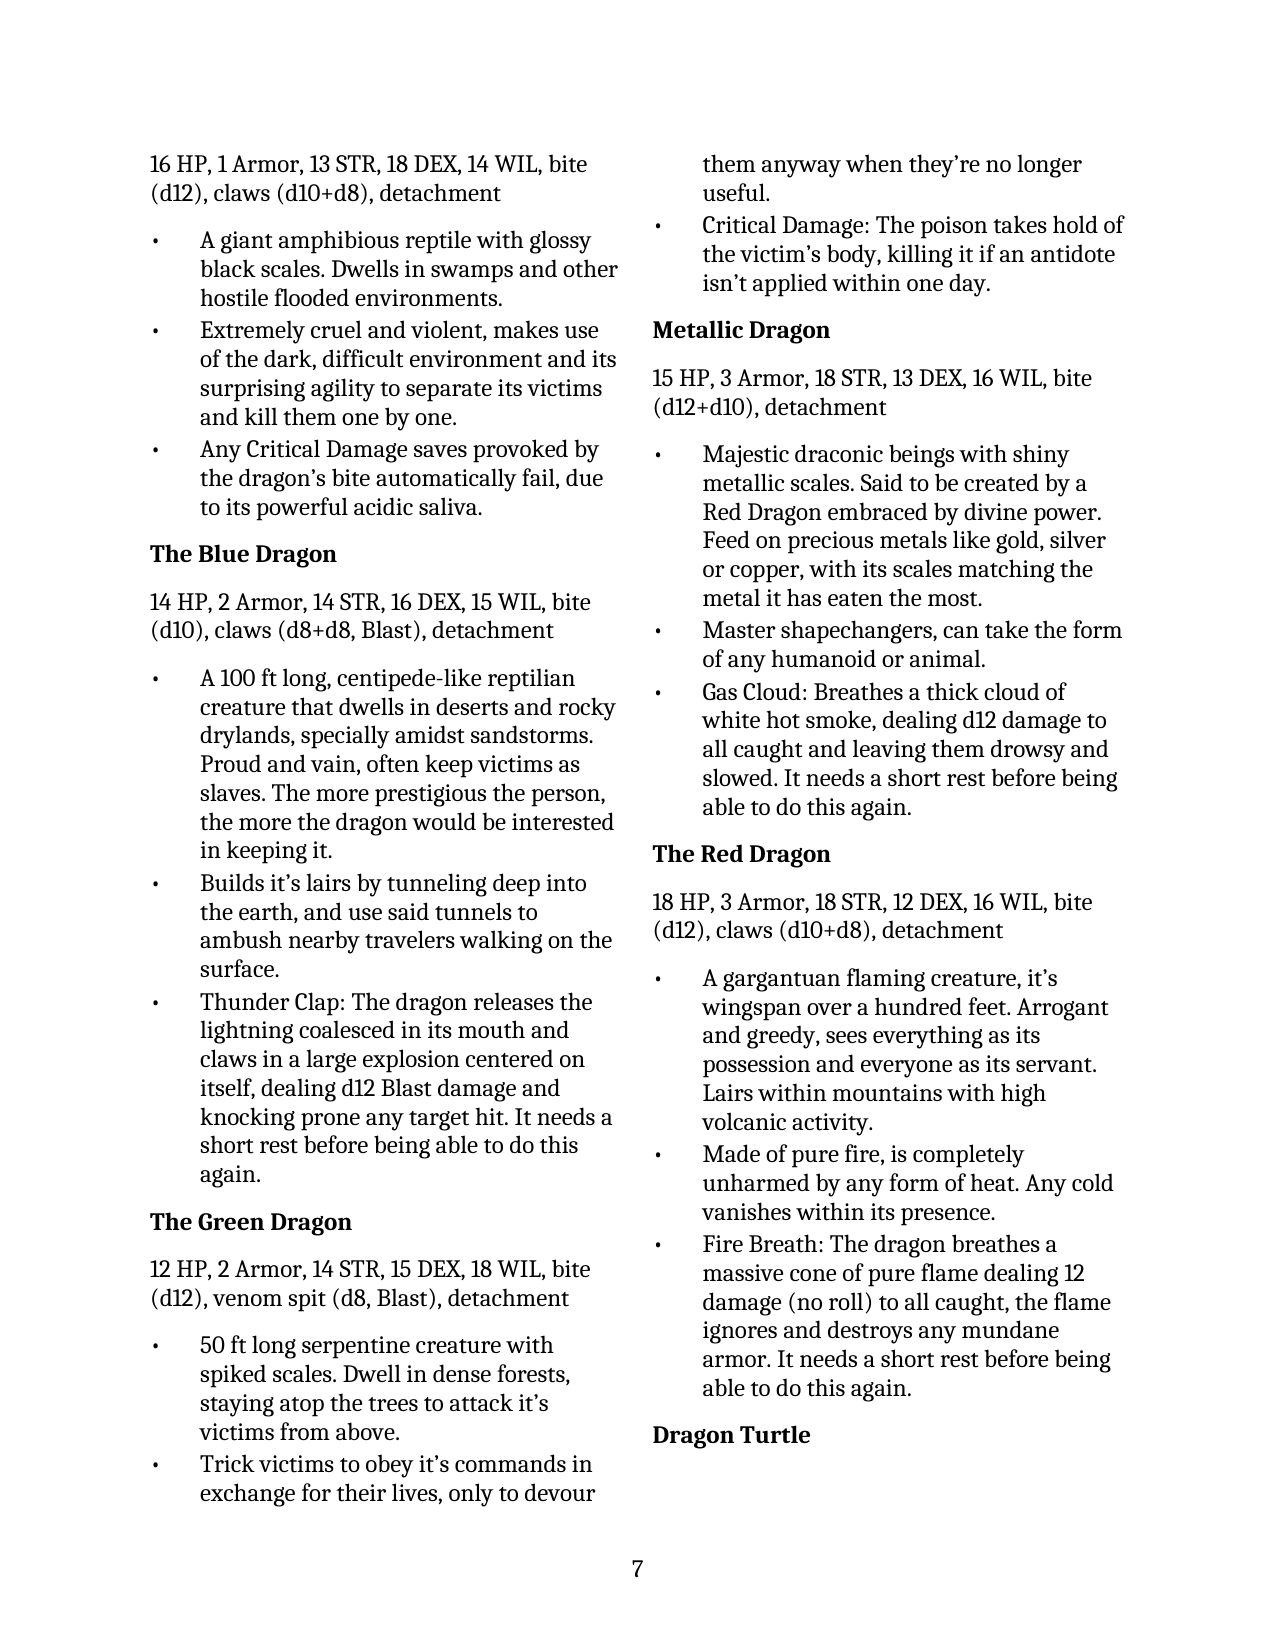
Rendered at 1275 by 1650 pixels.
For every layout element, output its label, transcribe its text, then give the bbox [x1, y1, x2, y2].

list Made of pure fire, is completely unharmed by any form of heat. Any cold vanishes within its presence. [652, 1140, 1125, 1226]
list A 100 ft long, centipede-like reptilian creature that dwells in deserts and rocky drylands, specially amidst sandstorms. Proud and vain, often keep victims as slaves. The more prestigious the person, the more the dragon would be interested in keeping it. [150, 664, 622, 865]
list Master shapechangers, can take the form of any humanoid or animal. [652, 616, 1125, 674]
text 14 HP, 2 Armor, 14 STR, 16 DEX, 15 WIL, bite (d10), claws (d8+d8, Blast), detachment [150, 587, 622, 645]
text Dragon Turtle [652, 1421, 1125, 1450]
list them anyway when they’re no longer useful. [652, 150, 1125, 207]
text 15 HP, 3 Armor, 18 STR, 13 DEX, 16 WIL, bite (d12+d10), detachment [652, 364, 1125, 421]
list Builds it’s lairs by tunneling deep into the earth, and use said tunnels to ambush nearby travelers walking on the surface. [150, 869, 622, 984]
list A giant amphibious reptile with glossy black scales. Dwells in swamps and other hostile flooded environments. [150, 226, 622, 312]
text 12 HP, 2 Armor, 14 STR, 15 DEX, 18 WIL, bite (d12), venom spit (d8, Blast), detachment [150, 1255, 622, 1312]
list A gargantuan flaming creature, it’s wingspan over a hundred feet. Arrogant and greedy, sees everything as its possession and everyone as its servant. Lairs within mountains with high volcanic activity. [652, 964, 1125, 1136]
text The Green Dragon [150, 1207, 622, 1236]
list Thunder Clap: The dragon releases the lightning coalesced in its mouth and claws in a large explosion centered on itself, dealing d12 Blast damage and knocking prone any target hit. It needs a short rest before being able to do this again. [150, 987, 622, 1189]
text 16 HP, 1 Armor, 13 STR, 18 DEX, 14 WIL, bite (d12), claws (d10+d8), detachment [150, 150, 622, 207]
list 50 ft long serpentine creature with spiked scales. Dwell in dense forests, staying atop the trees to attack it’s victims from above. [150, 1331, 622, 1446]
list Majestic draconic beings with shiny metallic scales. Said to be created by a Red Dragon embraced by divine power. Feed on precious metals like gold, silver or copper, with its scales matching the metal it has eaten the most. [652, 440, 1125, 612]
text The Red Dragon [652, 840, 1125, 869]
list Gas Cloud: Breathes a thick cloud of white hot smoke, dealing d12 damage to all caught and leaving them drowsy and slowed. It needs a short rest before being able to do this again. [652, 677, 1125, 821]
list Fire Breath: The dragon breathes a massive cone of pure flame dealing 12 damage (no roll) to all caught, the flame ignores and destroys any mundane armor. It needs a short rest before being able to do this again. [652, 1230, 1125, 1402]
list Any Critical Damage saves provoked by the dragon’s bite automatically fail, due to its powerful acidic saliva. [150, 435, 622, 521]
list Critical Damage: The poison takes hold of the victim’s body, killing it if an antidote isn’t applied within one day. [652, 211, 1125, 297]
list Extremely cruel and violent, makes use of the dark, difficult environment and its surprising agility to separate its victims and kill them one by one. [150, 316, 622, 431]
text The Blue Dragon [150, 540, 622, 569]
list Trick victims to obey it’s commands in exchange for their lives, only to devour [150, 1450, 622, 1507]
text Metallic Dragon [652, 316, 1125, 345]
text 18 HP, 3 Armor, 18 STR, 12 DEX, 16 WIL, bite (d12), claws (d10+d8), detachment [652, 887, 1125, 945]
